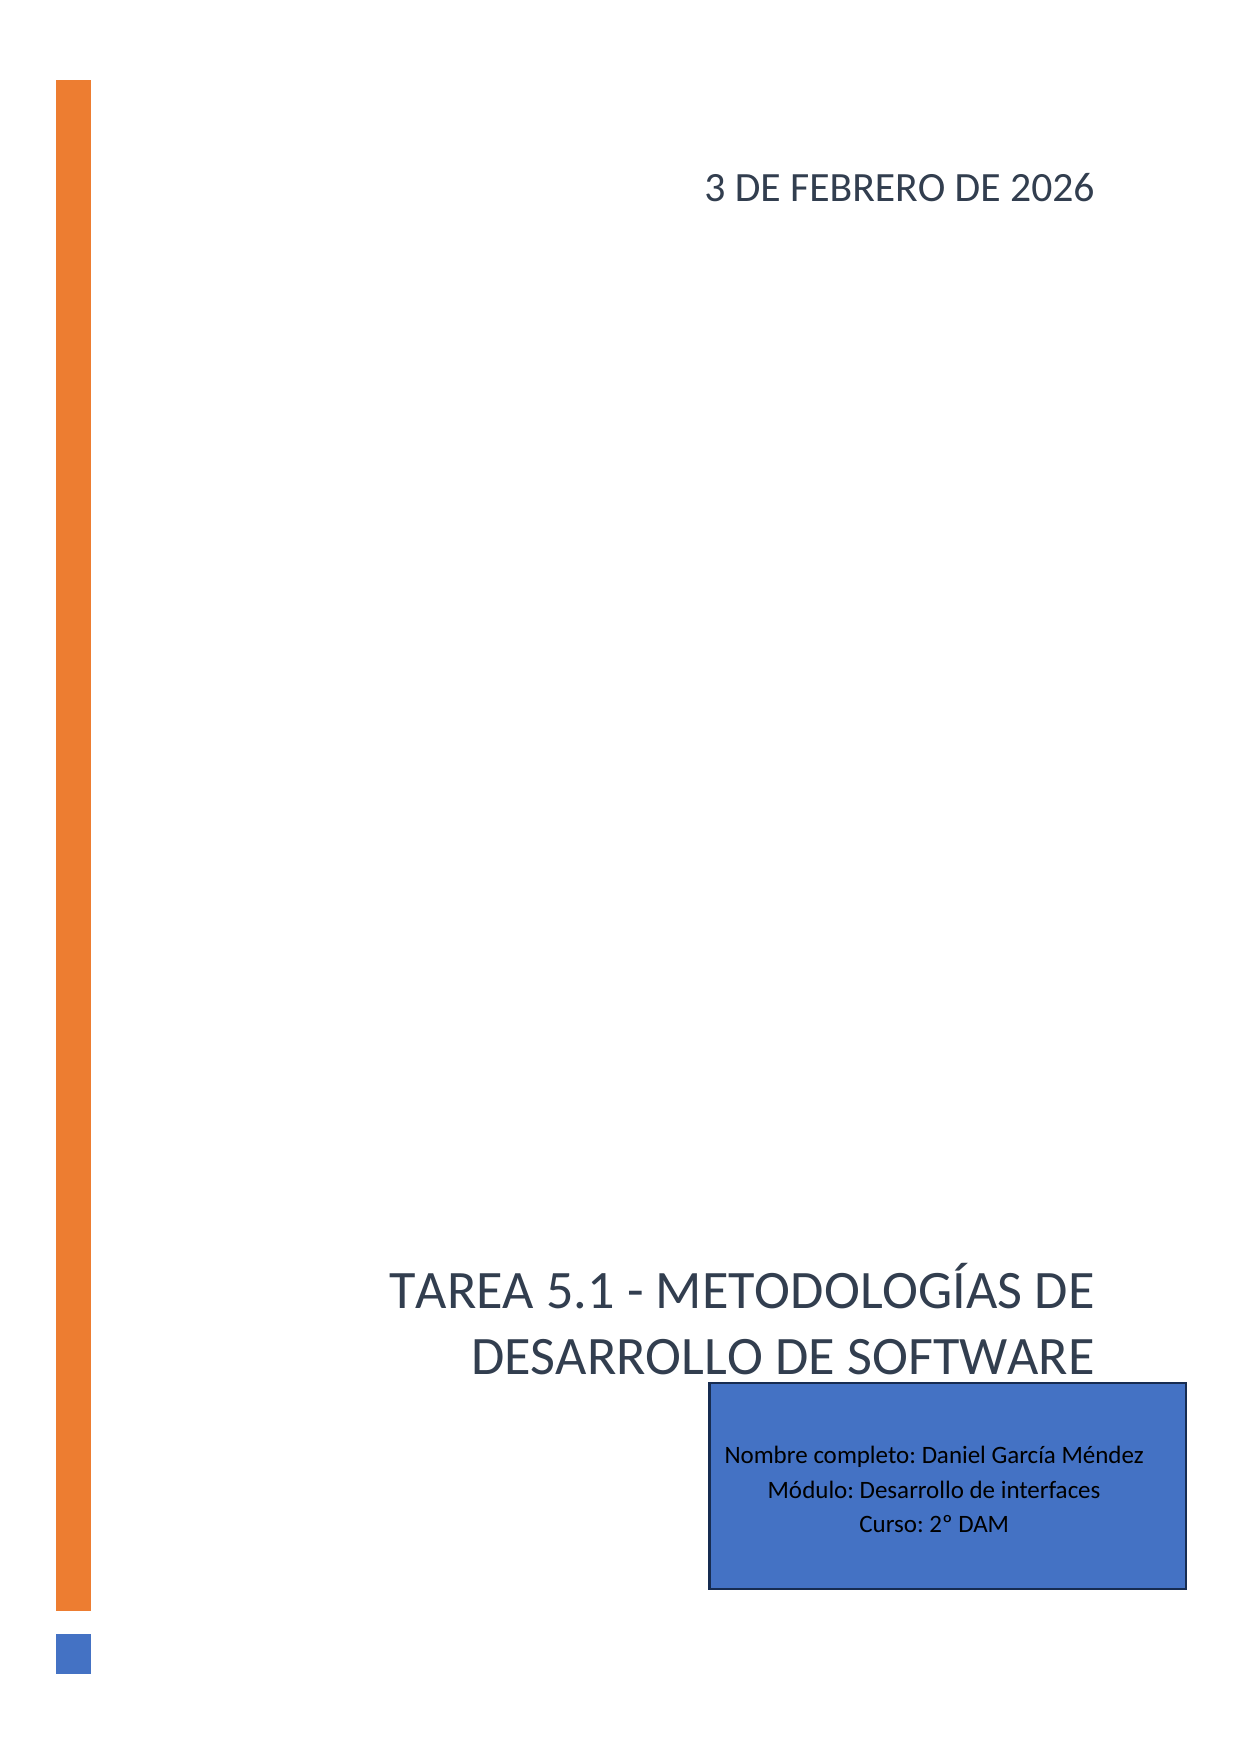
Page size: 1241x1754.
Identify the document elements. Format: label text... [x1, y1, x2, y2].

text 3 de febrero de 2026 [186, 161, 1095, 211]
text TAREA 5.1 - Metodologías de desarrollo de software [186, 1256, 1095, 1388]
